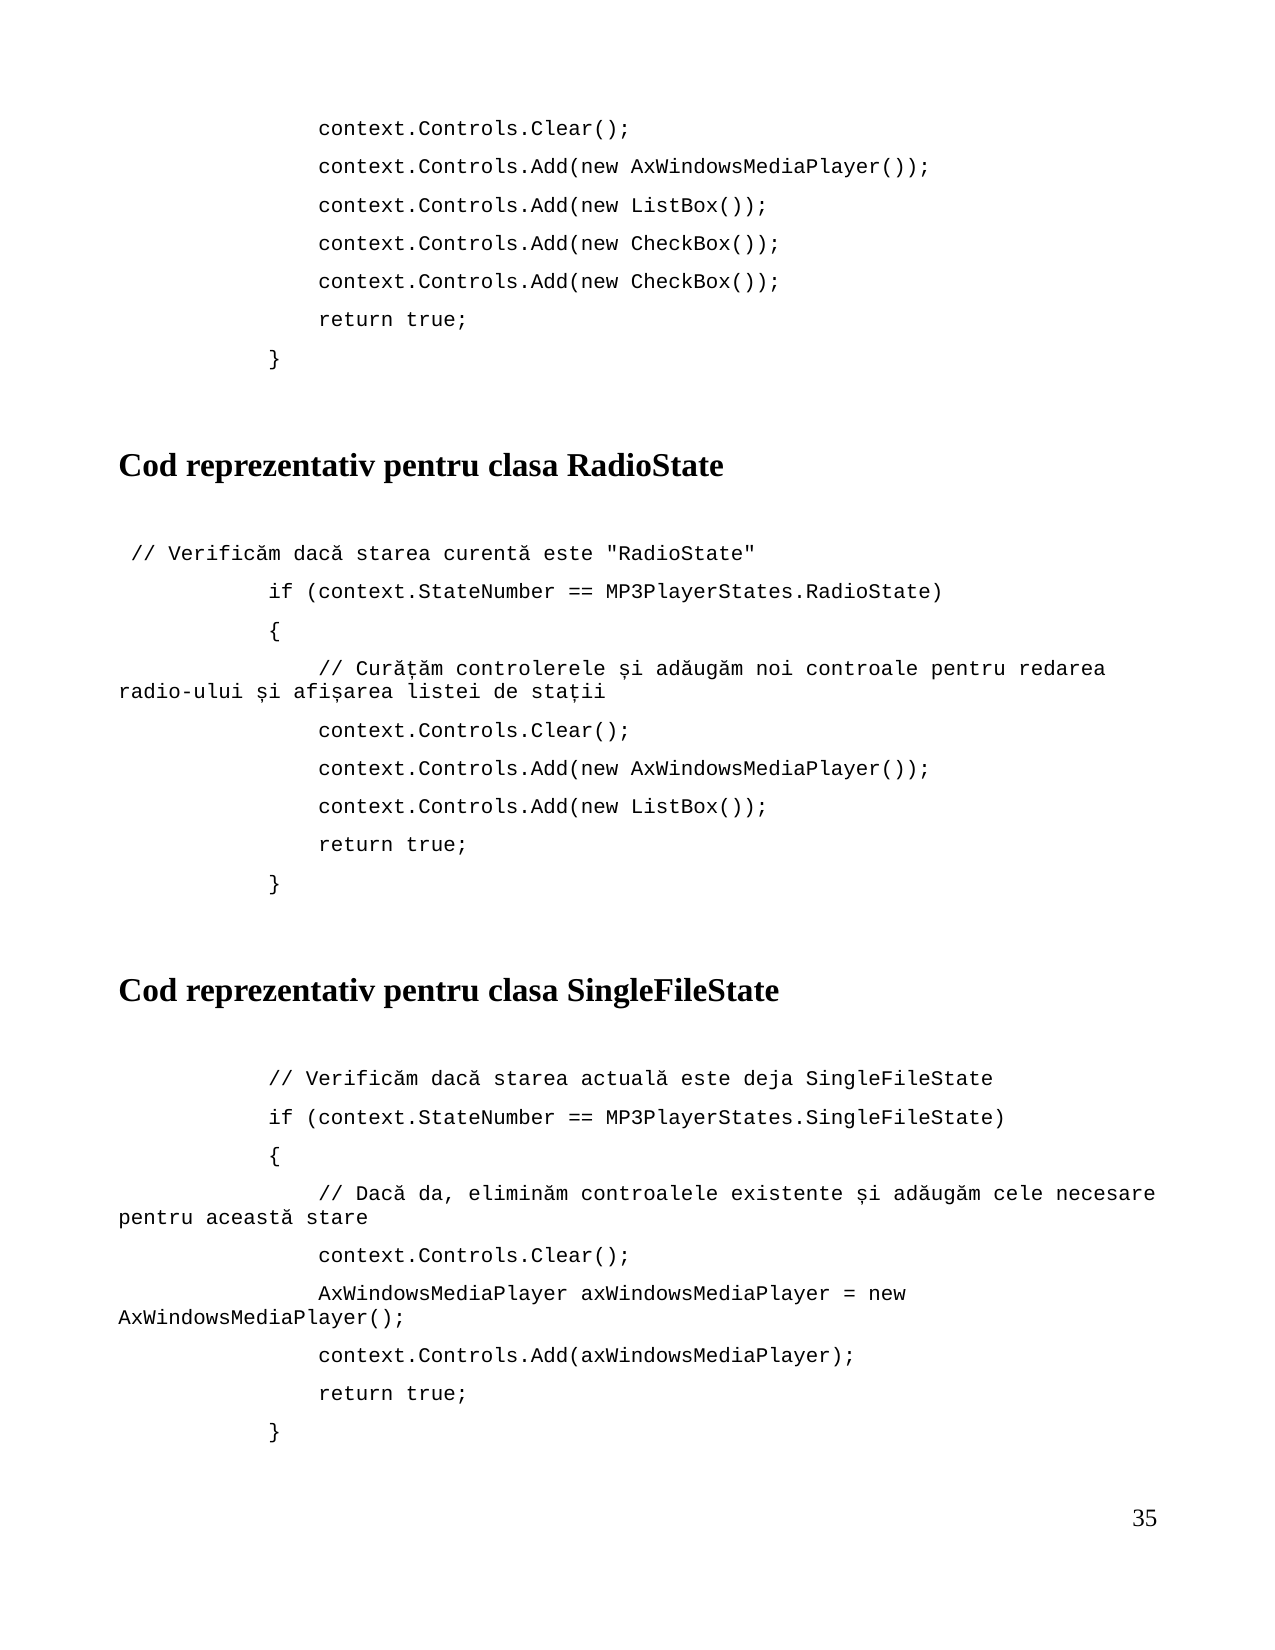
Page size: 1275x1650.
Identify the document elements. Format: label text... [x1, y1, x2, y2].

text context.Controls.Add(new AxWindowsMediaPlayer()); [118, 156, 1157, 180]
text return true; [118, 1383, 1157, 1407]
text } [118, 873, 1157, 896]
text context.Controls.Add(axWindowsMediaPlayer); [118, 1345, 1157, 1369]
text context.Controls.Clear(); [118, 118, 1157, 142]
text // Verificăm dacă starea actuală este deja SingleFileState [118, 1068, 1157, 1092]
text { [118, 620, 1157, 643]
subtitle Cod reprezentativ pentru clasa RadioState [118, 445, 1157, 483]
text { [118, 1145, 1157, 1168]
text if (context.StateNumber == MP3PlayerStates.RadioState) [118, 581, 1157, 605]
text context.Controls.Clear(); [118, 720, 1157, 743]
text context.Controls.Add(new ListBox()); [118, 194, 1157, 218]
text context.Controls.Add(new ListBox()); [118, 796, 1157, 820]
text context.Controls.Add(new CheckBox()); [118, 233, 1157, 256]
text return true; [118, 309, 1157, 333]
text } [118, 347, 1157, 371]
text context.Controls.Add(new AxWindowsMediaPlayer()); [118, 758, 1157, 782]
text context.Controls.Clear(); [118, 1245, 1157, 1269]
text return true; [118, 834, 1157, 858]
text // Curățăm controlerele și adăugăm noi controale pentru redarea radio-ului și afișarea listei de stații [118, 658, 1157, 705]
text // Verificăm dacă starea curentă este "RadioState" [118, 543, 1157, 567]
text AxWindowsMediaPlayer axWindowsMediaPlayer = new AxWindowsMediaPlayer(); [118, 1283, 1157, 1331]
text // Dacă da, eliminăm controalele existente și adăugăm cele necesare pentru această stare [118, 1183, 1157, 1230]
subtitle Cod reprezentativ pentru clasa SingleFileState [118, 970, 1157, 1008]
text if (context.StateNumber == MP3PlayerStates.SingleFileState) [118, 1107, 1157, 1130]
text context.Controls.Add(new CheckBox()); [118, 271, 1157, 295]
text } [118, 1422, 1157, 1445]
